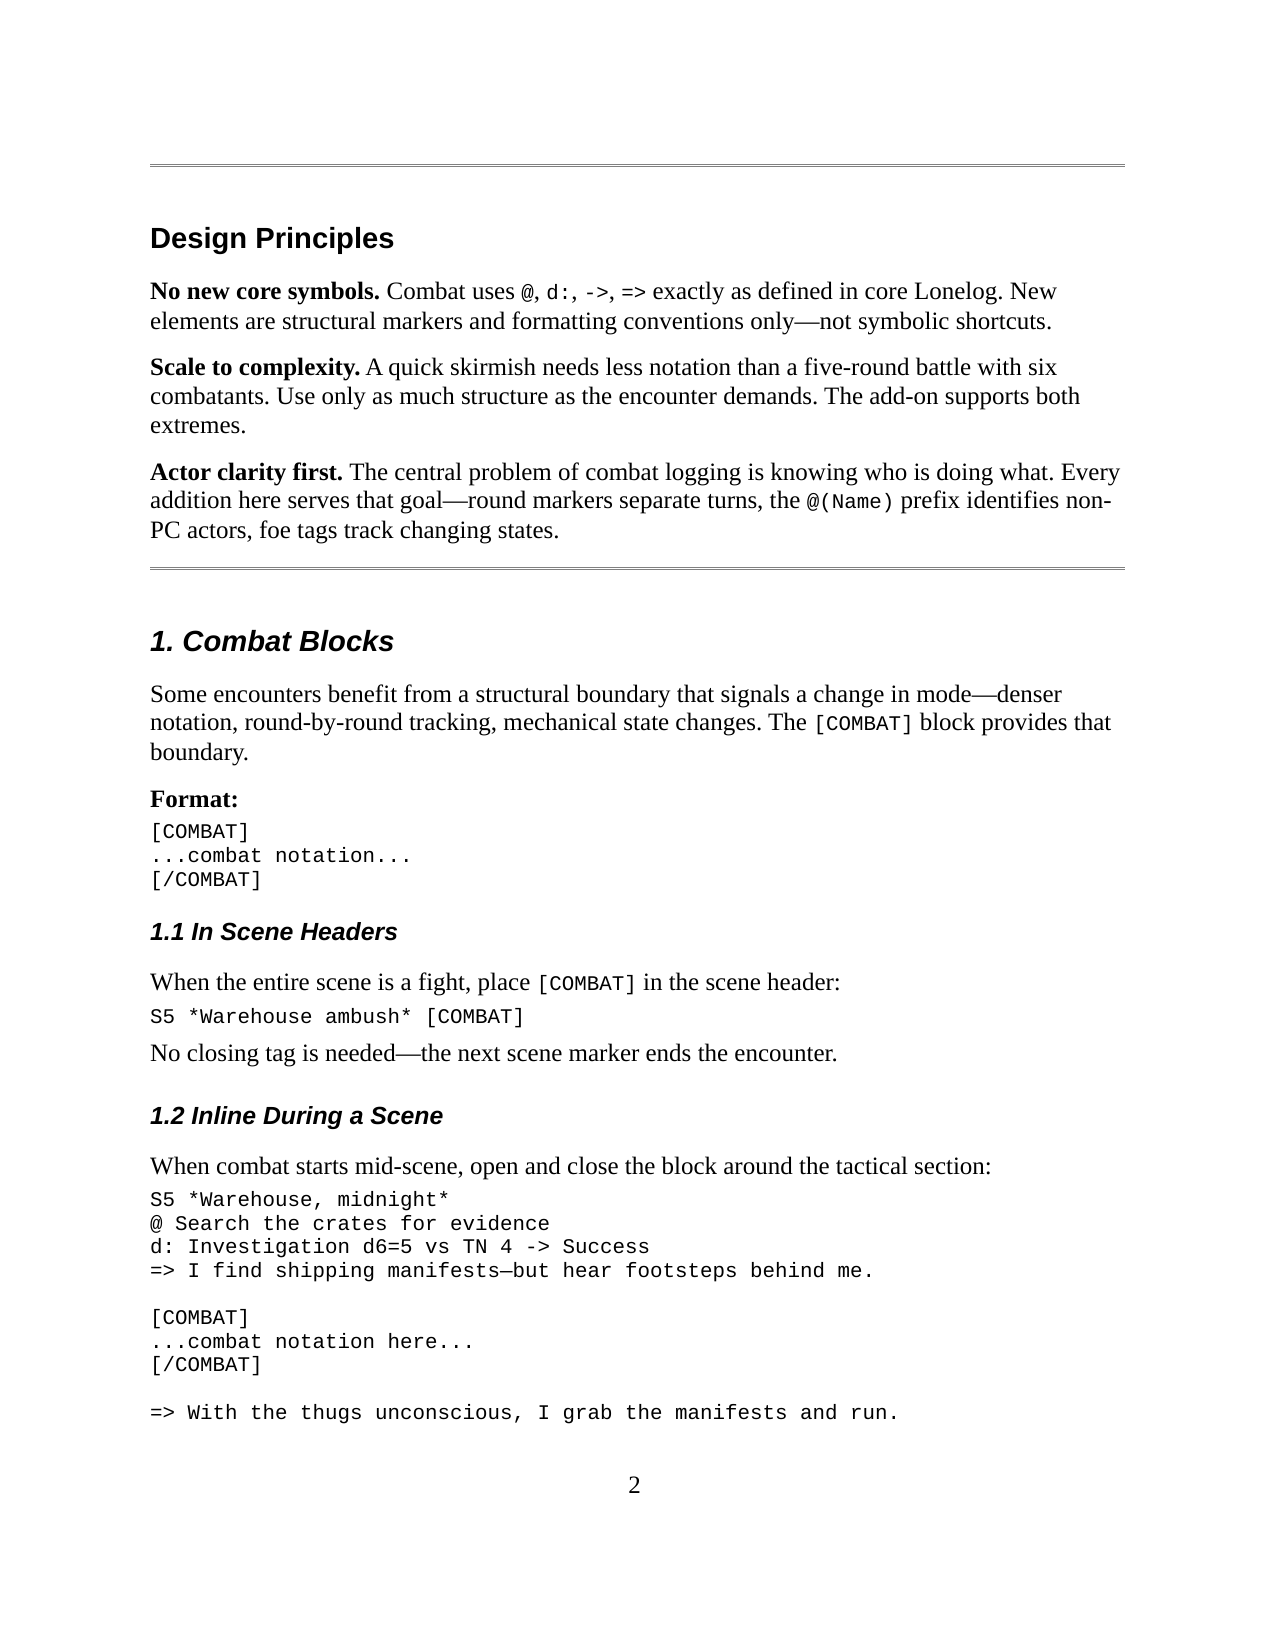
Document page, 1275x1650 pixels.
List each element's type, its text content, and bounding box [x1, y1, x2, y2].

text @ Search the crates for evidence [150, 1213, 1125, 1236]
text Some encounters benefit from a structural boundary that signals a change in mode—denser notation, round-by-round tracking, mechanical state changes. The [COMBAT] block provides that boundary. [150, 679, 1125, 766]
text => I find shipping manifests—but hear footsteps behind me. [150, 1260, 1125, 1283]
subtitle 1. Combat Blocks [150, 624, 1125, 657]
text ...combat notation... [150, 845, 1125, 869]
text S5 *Warehouse ambush* [COMBAT] [150, 1006, 1125, 1029]
text => With the thugs unconscious, I grab the manifests and run. [150, 1402, 1125, 1425]
text No closing tag is needed—the next scene marker ends the encounter. [150, 1038, 1125, 1067]
text Scale to complexity. A quick skirmish needs less notation than a five-round battle with six combatants. Use only as much structure as the encounter demands. The add-on supports both extremes. [150, 352, 1125, 439]
text ...combat notation here... [150, 1331, 1125, 1354]
text [/COMBAT] [150, 869, 1125, 892]
text No new core symbols. Combat uses @, d:, ->, => exactly as defined in core Lonelog. New elements are structural markers and formatting conventions only—not symbolic shortcuts. [150, 276, 1125, 334]
text [/COMBAT] [150, 1354, 1125, 1378]
text Actor clarity first. The central problem of combat logging is knowing who is doing what. Every addition here serves that goal—round markers separate turns, the @(Name) prefix identifies non-PC actors, foe tags track changing states. [150, 457, 1125, 544]
subtitle 1.1 In Scene Headers [150, 917, 1125, 946]
text When the entire scene is a fight, place [COMBAT] in the scene header: [150, 967, 1125, 997]
subtitle Design Principles [150, 221, 1125, 255]
text [COMBAT] [150, 821, 1125, 845]
text Format: [150, 784, 1125, 812]
text S5 *Warehouse, midnight* [150, 1189, 1125, 1213]
subtitle 1.2 Inline During a Scene [150, 1101, 1125, 1130]
text When combat starts mid-scene, open and close the block around the tactical section: [150, 1151, 1125, 1180]
text [COMBAT] [150, 1307, 1125, 1331]
text d: Investigation d6=5 vs TN 4 -> Success [150, 1236, 1125, 1260]
